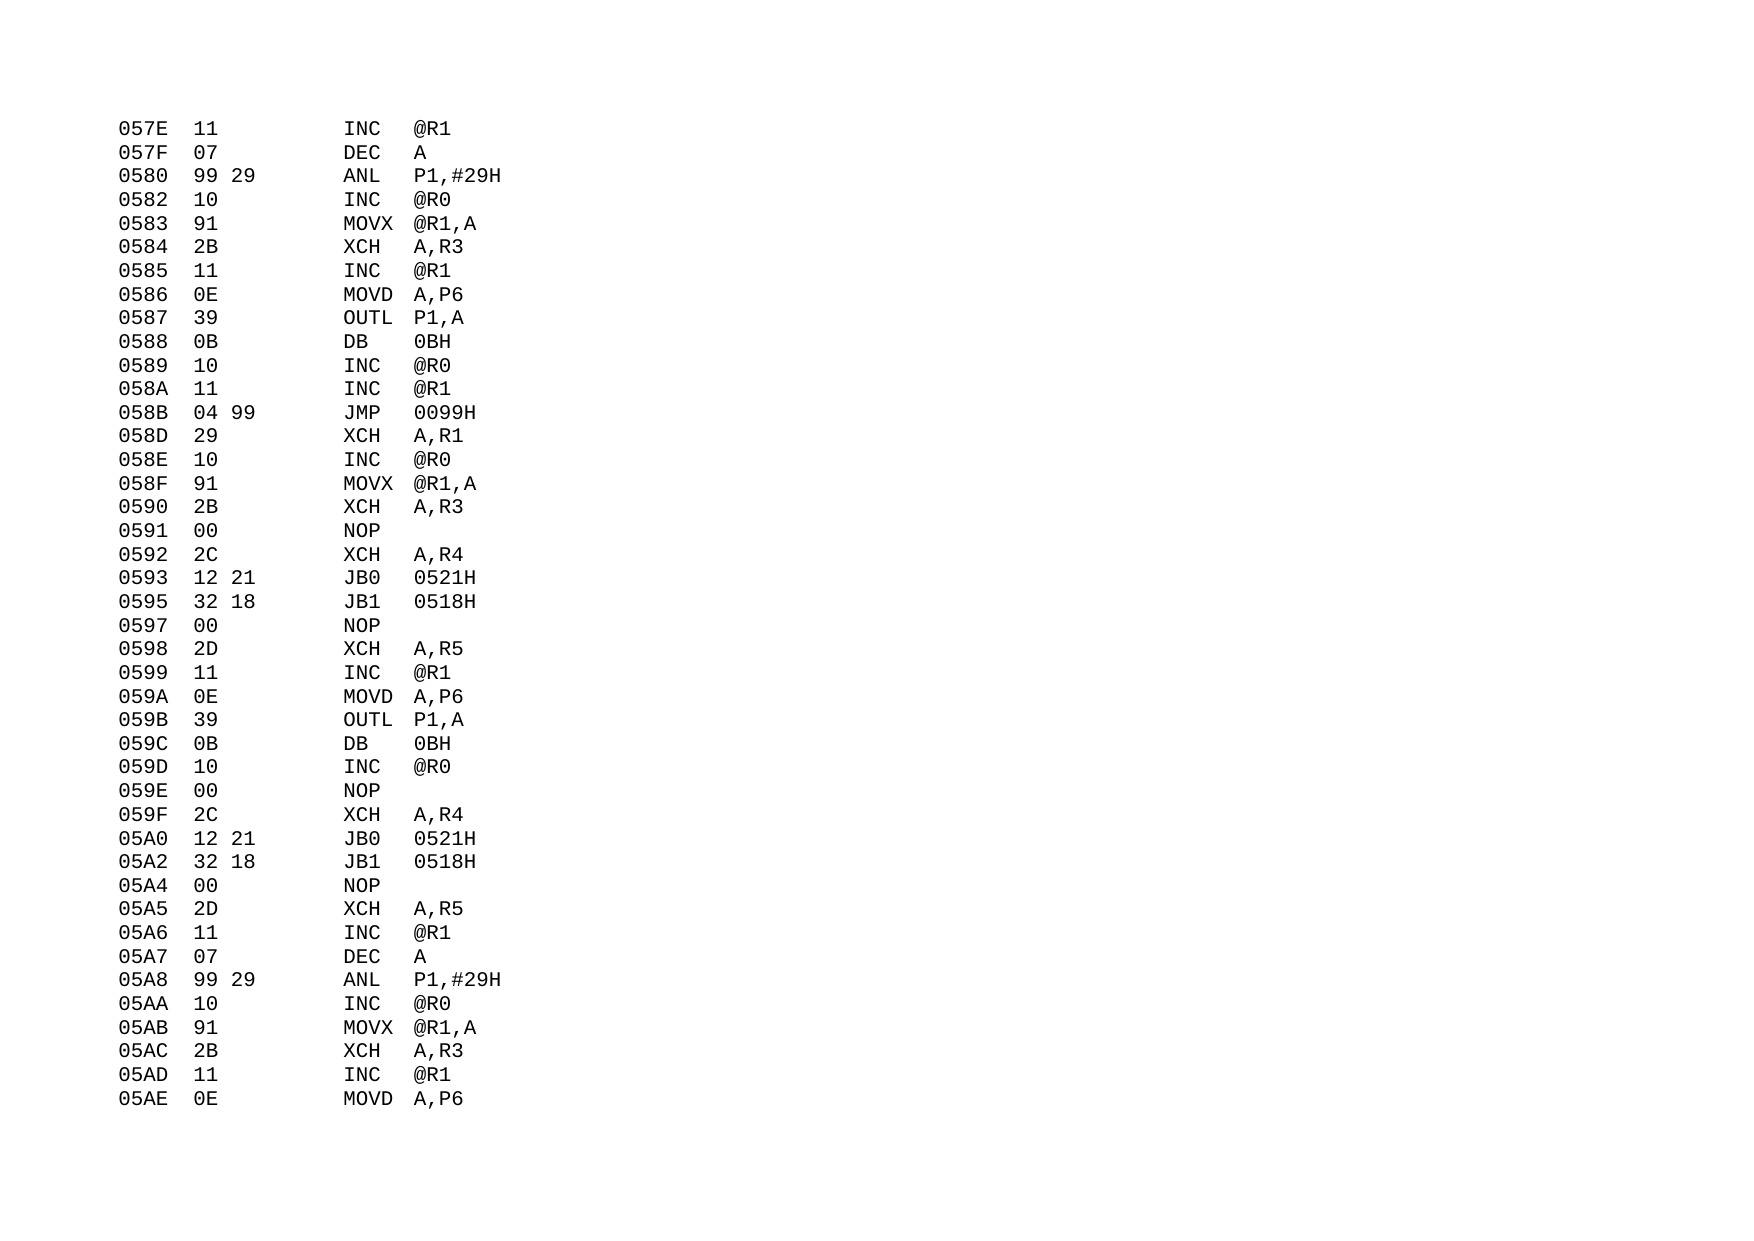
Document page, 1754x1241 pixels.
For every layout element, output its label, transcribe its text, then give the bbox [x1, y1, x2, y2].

text 0587 39 OUTL P1,A [118, 307, 1636, 331]
text 0589 10 INC @R0 [118, 354, 1636, 378]
text 0584 2B XCH A,R3 [118, 236, 1636, 260]
text 059C 0B DB 0BH [118, 733, 1636, 757]
text 0585 11 INC @R1 [118, 260, 1636, 284]
text 0583 91 MOVX @R1,A [118, 213, 1636, 236]
text 058F 91 MOVX @R1,A [118, 473, 1636, 496]
text 05AE 0E MOVD A,P6 [118, 1088, 1636, 1111]
text 0588 0B DB 0BH [118, 331, 1636, 354]
text 0593 12 21 JB0 0521H [118, 567, 1636, 591]
text 05A6 11 INC @R1 [118, 922, 1636, 946]
text 059D 10 INC @R0 [118, 757, 1636, 780]
text 05AC 2B XCH A,R3 [118, 1040, 1636, 1064]
text 0599 11 INC @R1 [118, 662, 1636, 686]
text 059B 39 OUTL P1,A [118, 709, 1636, 733]
text 05A4 00 NOP [118, 875, 1636, 898]
text 05AA 10 INC @R0 [118, 993, 1636, 1017]
text 0580 99 29 ANL P1,#29H [118, 165, 1636, 189]
text 0598 2D XCH A,R5 [118, 638, 1636, 662]
text 0582 10 INC @R0 [118, 189, 1636, 213]
text 059F 2C XCH A,R4 [118, 804, 1636, 827]
text 0590 2B XCH A,R3 [118, 496, 1636, 520]
text 058A 11 INC @R1 [118, 378, 1636, 402]
text 057F 07 DEC A [118, 142, 1636, 165]
text 059A 0E MOVD A,P6 [118, 686, 1636, 709]
text 058D 29 XCH A,R1 [118, 426, 1636, 449]
text 058B 04 99 JMP 0099H [118, 402, 1636, 426]
text 059E 00 NOP [118, 780, 1636, 804]
text 0592 2C XCH A,R4 [118, 544, 1636, 567]
text 05AD 11 INC @R1 [118, 1064, 1636, 1088]
text 0595 32 18 JB1 0518H [118, 591, 1636, 615]
text 05AB 91 MOVX @R1,A [118, 1017, 1636, 1040]
text 05A7 07 DEC A [118, 946, 1636, 969]
text 05A5 2D XCH A,R5 [118, 898, 1636, 922]
text 0591 00 NOP [118, 520, 1636, 544]
text 058E 10 INC @R0 [118, 449, 1636, 473]
text 0597 00 NOP [118, 615, 1636, 638]
text 05A2 32 18 JB1 0518H [118, 851, 1636, 875]
text 057E 11 INC @R1 [118, 118, 1636, 142]
text 05A0 12 21 JB0 0521H [118, 827, 1636, 851]
text 05A8 99 29 ANL P1,#29H [118, 969, 1636, 993]
text 0586 0E MOVD A,P6 [118, 284, 1636, 307]
